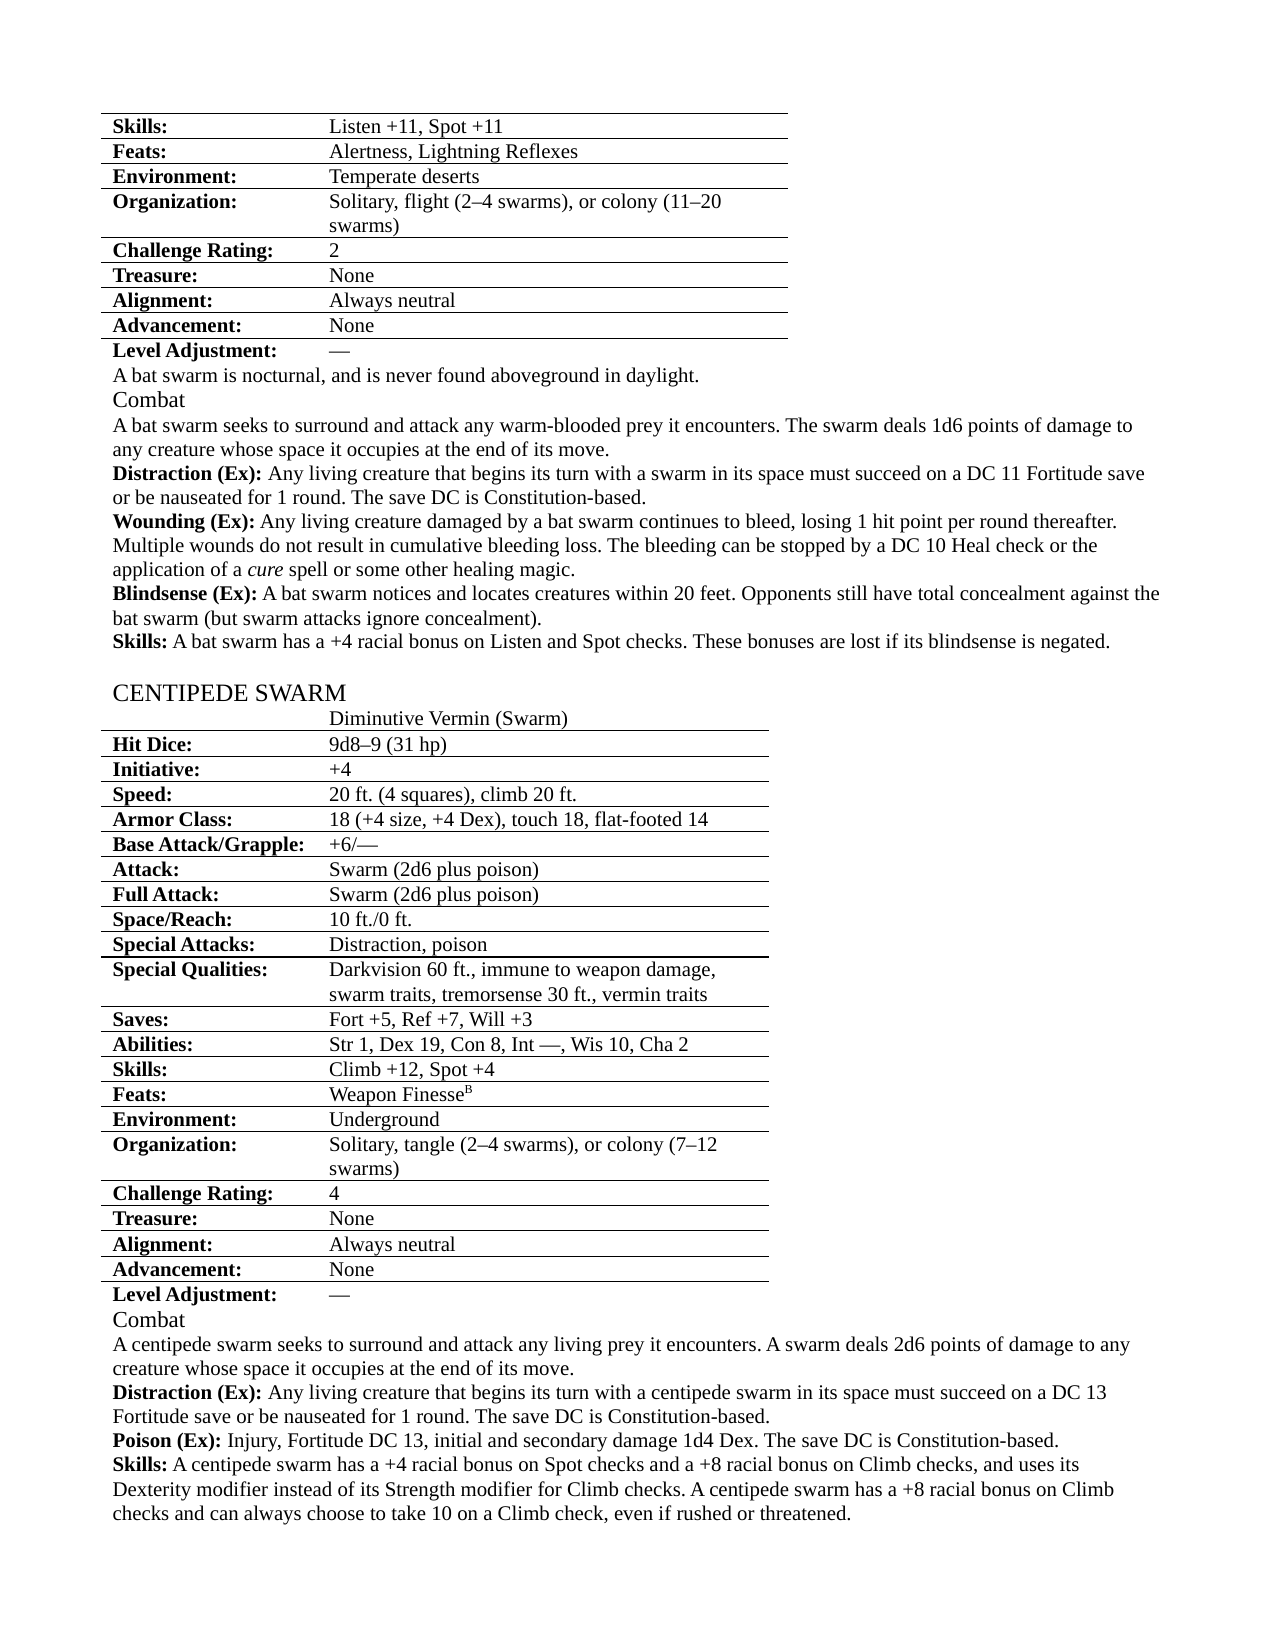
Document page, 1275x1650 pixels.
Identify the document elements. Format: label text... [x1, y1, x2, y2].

table_cell Darkvision 60 ft., immune to weapon damage, swarm traits, tremorsense 30 ft., vermin traits [318, 958, 769, 1006]
table_cell Solitary, tangle (2–4 swarms), or colony (7–12 swarms) [318, 1132, 769, 1180]
table_cell Initiative: [101, 757, 318, 781]
table_cell None [318, 1206, 769, 1230]
text Blindsense (Ex): A bat swarm notices and locates creatures within 20 feet. Opponents still have total concealment against the bat swarm (but swarm attacks ignore concealment). [112, 581, 1162, 629]
table_cell Environment: [101, 1107, 318, 1131]
table_cell 10 ft./0 ft. [318, 907, 769, 931]
table_cell Organization: [101, 189, 318, 237]
text Combat [112, 387, 1162, 413]
table_cell — [318, 339, 787, 362]
table_cell None [318, 263, 787, 287]
table_cell Feats: [101, 139, 318, 163]
table_cell Advancement: [101, 1257, 318, 1281]
table_cell Always neutral [318, 1231, 769, 1256]
table_header [101, 706, 318, 730]
text Distraction (Ex): Any living creature that begins its turn with a centipede swarm in its space must succeed on a DC 13 Fortitude save or be nauseated for 1 round. The save DC is Constitution-based. [112, 1380, 1162, 1428]
table_cell Feats: [101, 1082, 318, 1106]
table_cell Special Attacks: [101, 932, 318, 956]
text Wounding (Ex): Any living creature damaged by a bat swarm continues to bleed, losing 1 hit point per round thereafter. Multiple wounds do not result in cumulative bleeding loss. The bleeding can be stopped by a DC 10 Heal check or the application of a cure spell or some other healing magic. [112, 509, 1162, 581]
table_cell — [318, 1282, 769, 1306]
table_cell Level Adjustment: [101, 339, 318, 362]
table_cell 4 [318, 1181, 769, 1205]
table_cell Listen +11, Spot +11 [318, 114, 787, 138]
table_cell Challenge Rating: [101, 1181, 318, 1205]
table_cell Underground [318, 1107, 769, 1131]
text A bat swarm is nocturnal, and is never found aboveground in daylight. [112, 362, 1162, 387]
table_cell Swarm (2d6 plus poison) [318, 882, 769, 906]
text A bat swarm seeks to surround and attack any warm-blooded prey it encounters. The swarm deals 1d6 points of damage to any creature whose space it occupies at the end of its move. [112, 413, 1162, 461]
table_cell Treasure: [101, 263, 318, 287]
table_cell Attack: [101, 857, 318, 881]
table_cell Skills: [101, 1057, 318, 1081]
table_cell Abilities: [101, 1032, 318, 1056]
text Combat [112, 1306, 1162, 1332]
table_cell Full Attack: [101, 882, 318, 906]
text CENTIPEDE SWARM [112, 678, 1162, 706]
table_cell Always neutral [318, 288, 787, 312]
table_cell 18 (+4 size, +4 Dex), touch 18, flat-footed 14 [318, 807, 769, 831]
table_cell Environment: [101, 164, 318, 188]
table_cell None [318, 1257, 769, 1281]
text Skills: A bat swarm has a +4 racial bonus on Listen and Spot checks. These bonuses are lost if its blindsense is negated. [112, 629, 1162, 653]
table_cell Hit Dice: [101, 731, 318, 756]
table_cell 9d8–9 (31 hp) [318, 731, 769, 756]
table_cell Special Qualities: [101, 958, 318, 1006]
table_cell Str 1, Dex 19, Con 8, Int —, Wis 10, Cha 2 [318, 1032, 769, 1056]
table_cell 2 [318, 238, 787, 262]
table_cell Saves: [101, 1007, 318, 1031]
table_header Diminutive Vermin (Swarm) [318, 706, 769, 730]
table_cell Distraction, poison [318, 932, 769, 956]
text Distraction (Ex): Any living creature that begins its turn with a swarm in its space must succeed on a DC 11 Fortitude save or be nauseated for 1 round. The save DC is Constitution-based. [112, 461, 1162, 509]
table_cell +6/— [318, 832, 769, 856]
table_cell Fort +5, Ref +7, Will +3 [318, 1007, 769, 1031]
table_cell Climb +12, Spot +4 [318, 1057, 769, 1081]
table_cell Temperate deserts [318, 164, 787, 188]
table_cell Swarm (2d6 plus poison) [318, 857, 769, 881]
table_cell Alertness, Lightning Reflexes [318, 139, 787, 163]
table_cell Challenge Rating: [101, 238, 318, 262]
text A centipede swarm seeks to surround and attack any living prey it encounters. A swarm deals 2d6 points of damage to any creature whose space it occupies at the end of its move. [112, 1332, 1162, 1380]
text Poison (Ex): Injury, Fortitude DC 13, initial and secondary damage 1d4 Dex. The save DC is Constitution-based. [112, 1428, 1162, 1452]
table_cell Armor Class: [101, 807, 318, 831]
table_cell Level Adjustment: [101, 1282, 318, 1306]
table_cell Solitary, flight (2–4 swarms), or colony (11–20 swarms) [318, 189, 787, 237]
table_cell Space/Reach: [101, 907, 318, 931]
table_cell Organization: [101, 1132, 318, 1180]
text Skills: A centipede swarm has a +4 racial bonus on Spot checks and a +8 racial bonus on Climb checks, and uses its Dexterity modifier instead of its Strength modifier for Climb checks. A centipede swarm has a +8 racial bonus on Climb checks and can always choose to take 10 on a Climb check, even if rushed or threatened. [112, 1452, 1162, 1524]
table_cell Treasure: [101, 1206, 318, 1230]
table_cell 20 ft. (4 squares), climb 20 ft. [318, 782, 769, 806]
table_cell +4 [318, 757, 769, 781]
table_cell Base Attack/Grapple: [101, 832, 318, 856]
table_cell Alignment: [101, 1231, 318, 1256]
table_cell Weapon FinesseB [318, 1082, 769, 1106]
table_cell None [318, 313, 787, 337]
table_cell Advancement: [101, 313, 318, 337]
table_cell Alignment: [101, 288, 318, 312]
table_cell Skills: [101, 114, 318, 138]
table_cell Speed: [101, 782, 318, 806]
